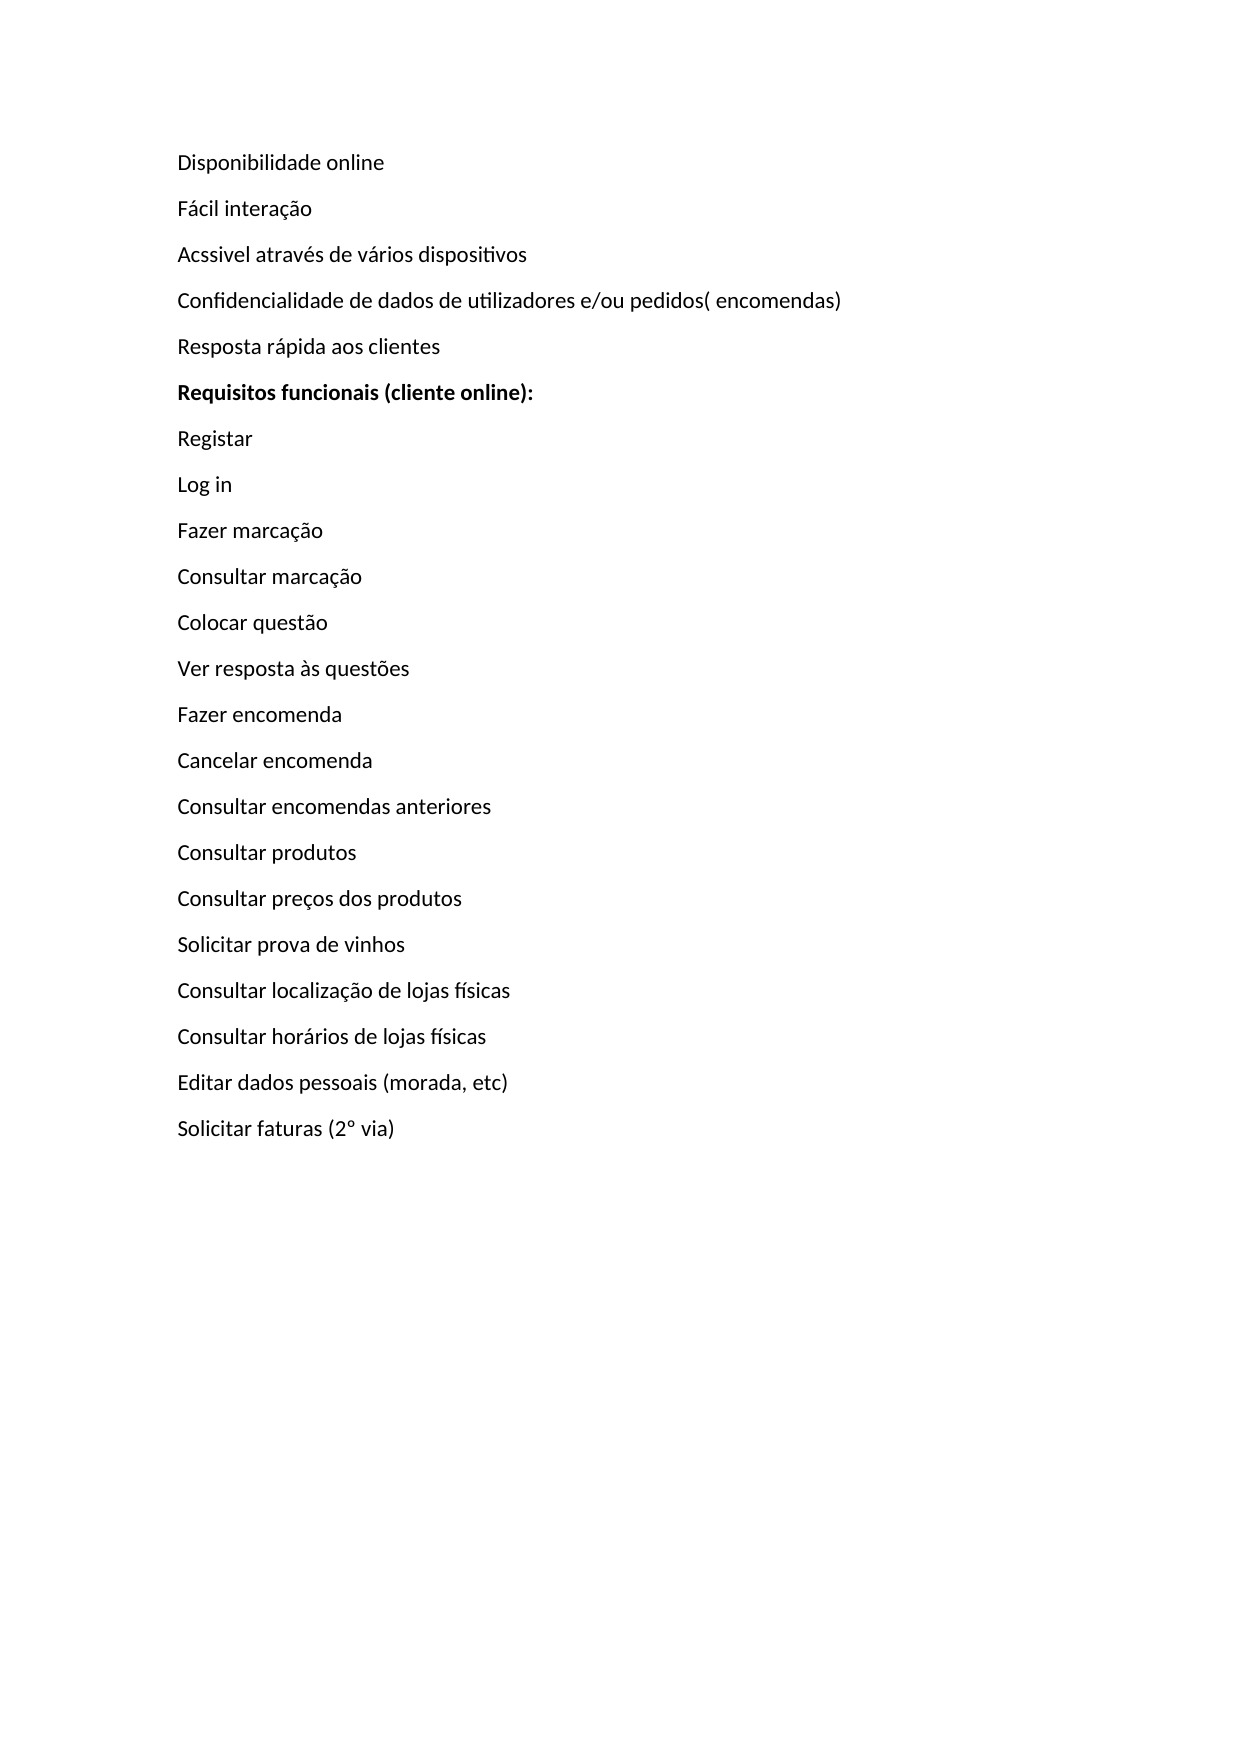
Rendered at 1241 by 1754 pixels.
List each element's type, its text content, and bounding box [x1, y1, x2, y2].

text Colocar questão [177, 608, 1063, 636]
text Confidencialidade de dados de utilizadores e/ou pedidos( encomendas) [177, 286, 1063, 314]
text Consultar preços dos produtos [177, 884, 1063, 912]
text Requisitos funcionais (cliente online): [177, 378, 1063, 406]
text Fazer marcação [177, 516, 1063, 544]
text Cancelar encomenda [177, 746, 1063, 774]
text Consultar horários de lojas físicas [177, 1022, 1063, 1050]
text Consultar produtos [177, 838, 1063, 866]
text Resposta rápida aos clientes [177, 332, 1063, 360]
text Ver resposta às questões [177, 654, 1063, 682]
text Acssivel através de vários dispositivos [177, 240, 1063, 268]
text Consultar encomendas anteriores [177, 792, 1063, 820]
text Editar dados pessoais (morada, etc) [177, 1068, 1063, 1096]
text Fazer encomenda [177, 700, 1063, 728]
text Consultar localização de lojas físicas [177, 976, 1063, 1004]
text Fácil interação [177, 194, 1063, 222]
text Log in [177, 470, 1063, 498]
text Disponibilidade online [177, 148, 1063, 176]
text Solicitar prova de vinhos [177, 930, 1063, 958]
text Solicitar faturas (2º via) [177, 1114, 1063, 1142]
text Registar [177, 424, 1063, 452]
text Consultar marcação [177, 562, 1063, 590]
